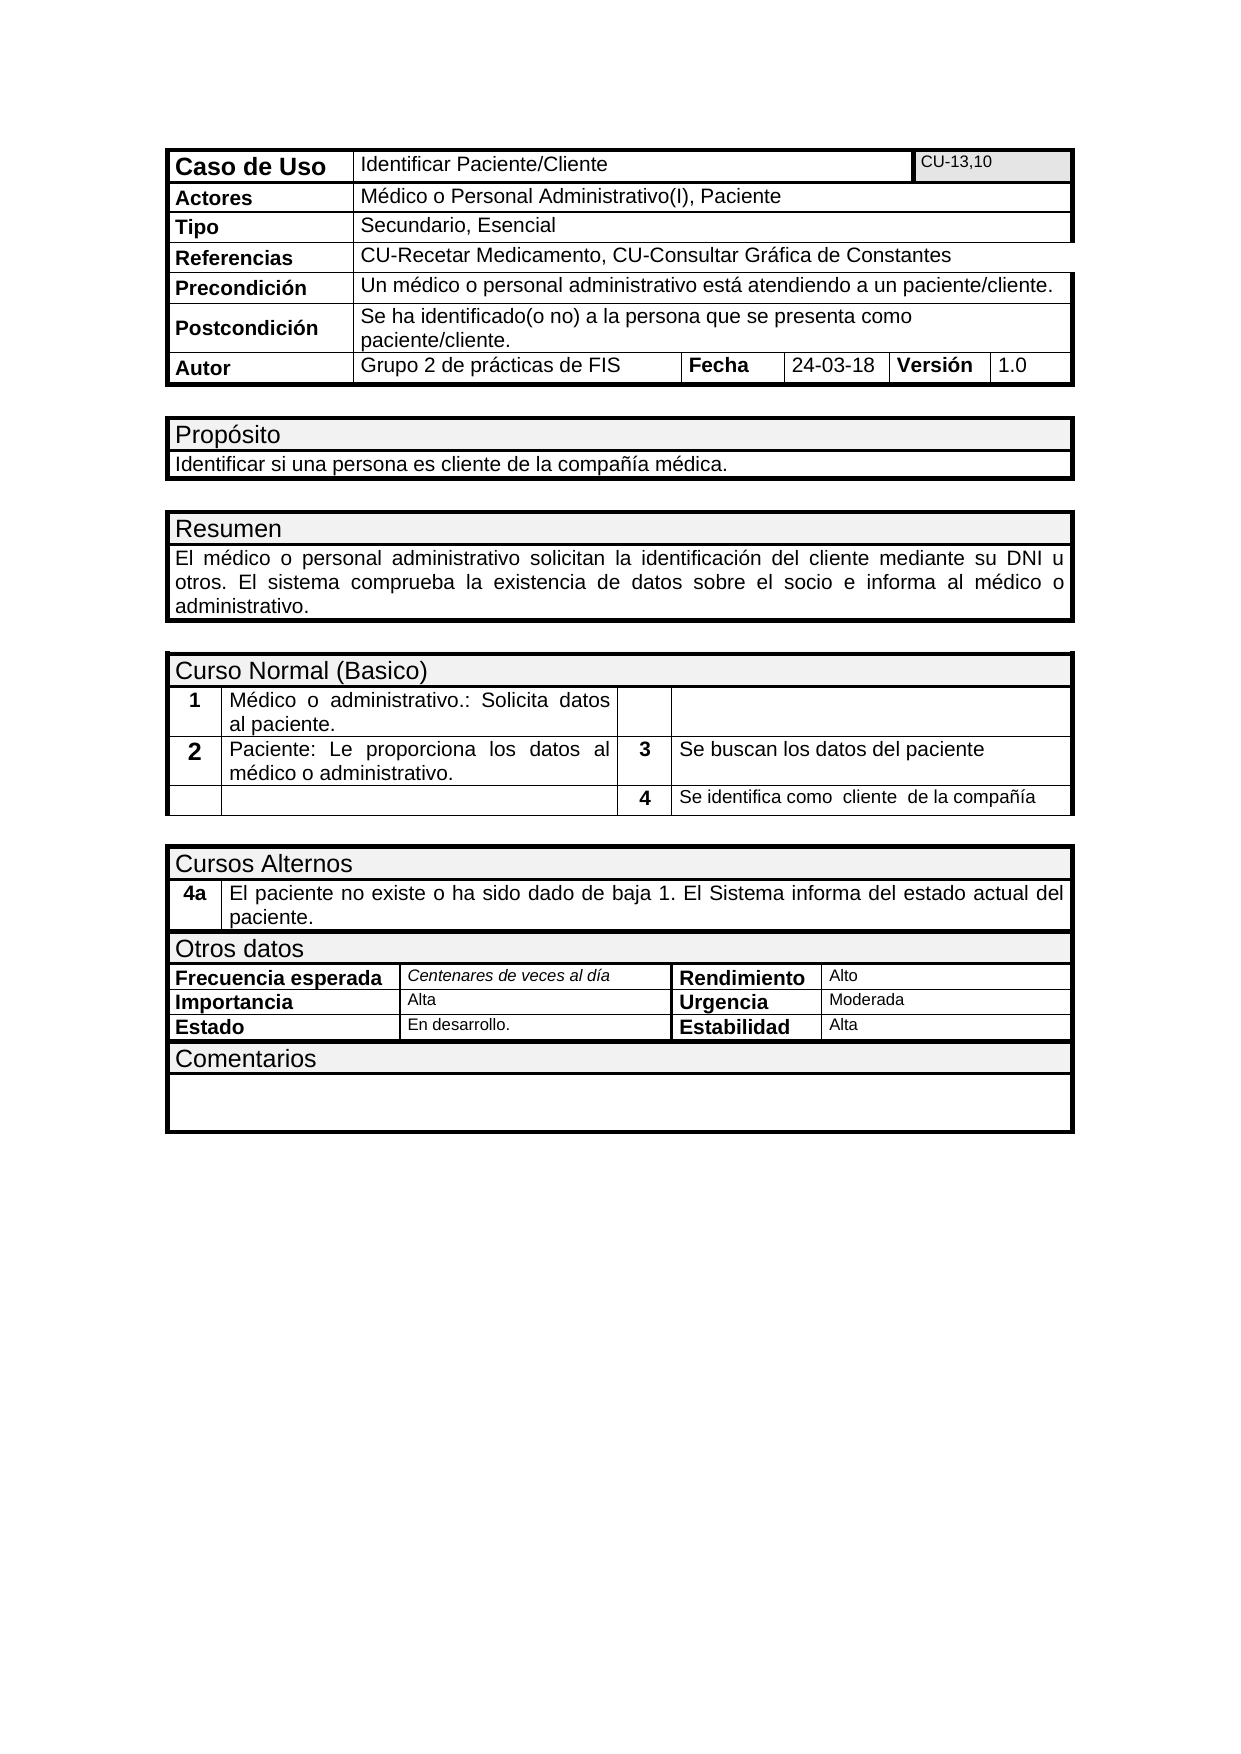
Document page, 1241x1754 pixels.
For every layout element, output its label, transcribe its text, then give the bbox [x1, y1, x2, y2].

table_header Curso Normal (Basico) [170, 656, 1070, 685]
table_cell Moderada [822, 990, 1070, 1014]
table_cell Alta [822, 1015, 1070, 1039]
table_cell 2 [170, 737, 221, 785]
table_cell Se identifica como cliente de la compañía [672, 786, 1070, 814]
table_cell Centenares de veces al día [401, 965, 670, 989]
table_cell Estabilidad [673, 1015, 821, 1039]
table_cell Importancia [170, 990, 399, 1014]
table_cell [222, 786, 617, 814]
table_cell [170, 1075, 1070, 1129]
table_cell Paciente: Le proporciona los datos al médico o administrativo. [222, 737, 617, 785]
table_cell Se buscan los datos del paciente [672, 737, 1070, 785]
table_cell Urgencia [673, 990, 821, 1014]
table_cell El médico o personal administrativo solicitan la identificación del cliente mediante su DNI u otros. El sistema comprueba la existencia de datos sobre el socio e informa al médico o administrativo. [170, 546, 1070, 618]
table_cell Médico o administrativo.: Solicita datos al paciente. [222, 688, 617, 736]
table_cell 1 [170, 688, 221, 736]
table_cell Identificar si una persona es cliente de la compañía médica. [170, 452, 1070, 476]
table_cell En desarrollo. [401, 1015, 670, 1039]
table_header Resumen [170, 514, 1070, 543]
table_cell [170, 786, 221, 814]
table_cell Actores [170, 184, 353, 211]
table_header Identificar Paciente/Cliente [354, 152, 911, 181]
table_cell Referencias [170, 243, 353, 272]
table_cell Precondición [170, 273, 353, 303]
table_header CU-13,10 [916, 152, 1070, 181]
table_cell 24-03-18 [785, 353, 889, 382]
table_cell Versión [890, 353, 990, 382]
table_cell Se ha identificado(o no) a la persona que se presenta como paciente/cliente. [354, 304, 1070, 352]
table_cell Alto [822, 965, 1070, 989]
table_cell Un médico o personal administrativo está atendiendo a un paciente/cliente. [354, 273, 1070, 303]
table_cell CU-Recetar Medicamento, CU-Consultar Gráfica de Constantes [354, 243, 1073, 272]
table_header Propósito [170, 420, 1070, 449]
table_cell El paciente no existe o ha sido dado de baja 1. El Sistema informa del estado actual del paciente. [222, 881, 1070, 929]
table_cell Comentarios [170, 1044, 1070, 1072]
table_cell Frecuencia esperada [170, 965, 399, 989]
table_header Caso de Uso [170, 152, 353, 181]
table_cell Médico o Personal Administrativo(I), Paciente [354, 184, 1070, 211]
table_cell 3 [618, 737, 671, 785]
table_cell 1.0 [991, 353, 1070, 382]
table_cell Secundario, Esencial [354, 213, 1070, 242]
table_cell 4a [170, 881, 221, 929]
table_cell Otros datos [170, 934, 1070, 962]
table_cell Rendimiento [673, 965, 821, 989]
table_cell [618, 688, 671, 736]
table_cell 4 [618, 786, 671, 814]
table_cell Alta [401, 990, 670, 1014]
table_cell Fecha [682, 353, 784, 382]
table_cell [672, 688, 1070, 736]
table_cell Grupo 2 de prácticas de FIS [354, 353, 681, 382]
table_cell Tipo [170, 213, 353, 242]
table_header Cursos Alternos [170, 849, 1070, 878]
table_cell Estado [170, 1015, 399, 1039]
table_cell Postcondición [170, 304, 353, 352]
table_cell Autor [170, 353, 353, 382]
